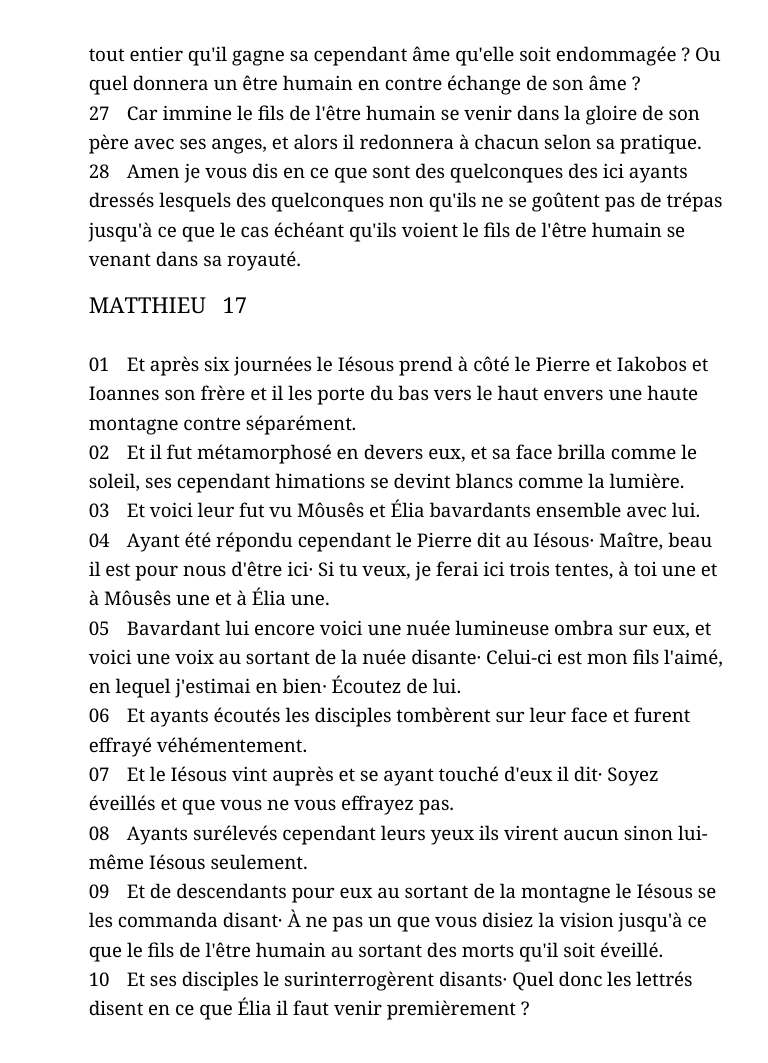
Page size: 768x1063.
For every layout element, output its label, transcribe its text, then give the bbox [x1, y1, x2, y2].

text tout entier qu'il gagne sa cependant âme qu'elle soit endommagée ? Ou quel donnera un être humain en contre échange de son âme ? 27 Car immine le fils de l'être humain se venir dans la gloire de son père avec ses anges, et alors il redonnera à chacun selon sa pratique. 28 Amen je vous dis en ce que sont des quelconques des ici ayants dressés lesquels des quelconques non qu'ils ne se goûtent pas de trépas jusqu'à ce que le cas échéant qu'ils voient le fils de l'être humain se venant dans sa royauté. [88, 41, 726, 272]
text 01 Et après six journées le Iésous prend à côté le Pierre et Iakobos et Ioannes son frère et il les porte du bas vers le haut envers une haute montagne contre séparément. 02 Et il fut métamorphosé en devers eux, et sa face brilla comme le soleil, ses cependant himations se devint blancs comme la lumière. 03 Et voici leur fut vu Môusês et Élia bavardants ensemble avec lui. 04 Ayant été répondu cependant le Pierre dit au Iésous· Maître, beau il est pour nous d'être ici· Si tu veux, je ferai ici trois tentes, à toi une et à Môusês une et à Élia une. 05 Bavardant lui encore voici une nuée lumineuse ombra sur eux, et voici une voix au sortant de la nuée disante· Celui-ci est mon fils l'aimé, en lequel j'estimai en bien· Écoutez de lui. 06 Et ayants écoutés les disciples tombèrent sur leur face et furent effrayé véhémentement. 07 Et le Iésous vint auprès et se ayant touché d'eux il dit· Soyez éveillés et que vous ne vous effrayez pas. 08 Ayants surélevés cependant leurs yeux ils virent aucun sinon lui-même Iésous seulement. 09 Et de descendants pour eux au sortant de la montagne le Iésous se les commanda disant· À ne pas un que vous disiez la vision jusqu'à ce que le fils de l'être humain au sortant des morts qu'il soit éveillé. 10 Et ses disciples le surinterrogèrent disants· Quel donc les lettrés disent en ce que Élia il faut venir premièrement ? [88, 324, 726, 1021]
text MATTHIEU 17 [88, 290, 726, 320]
